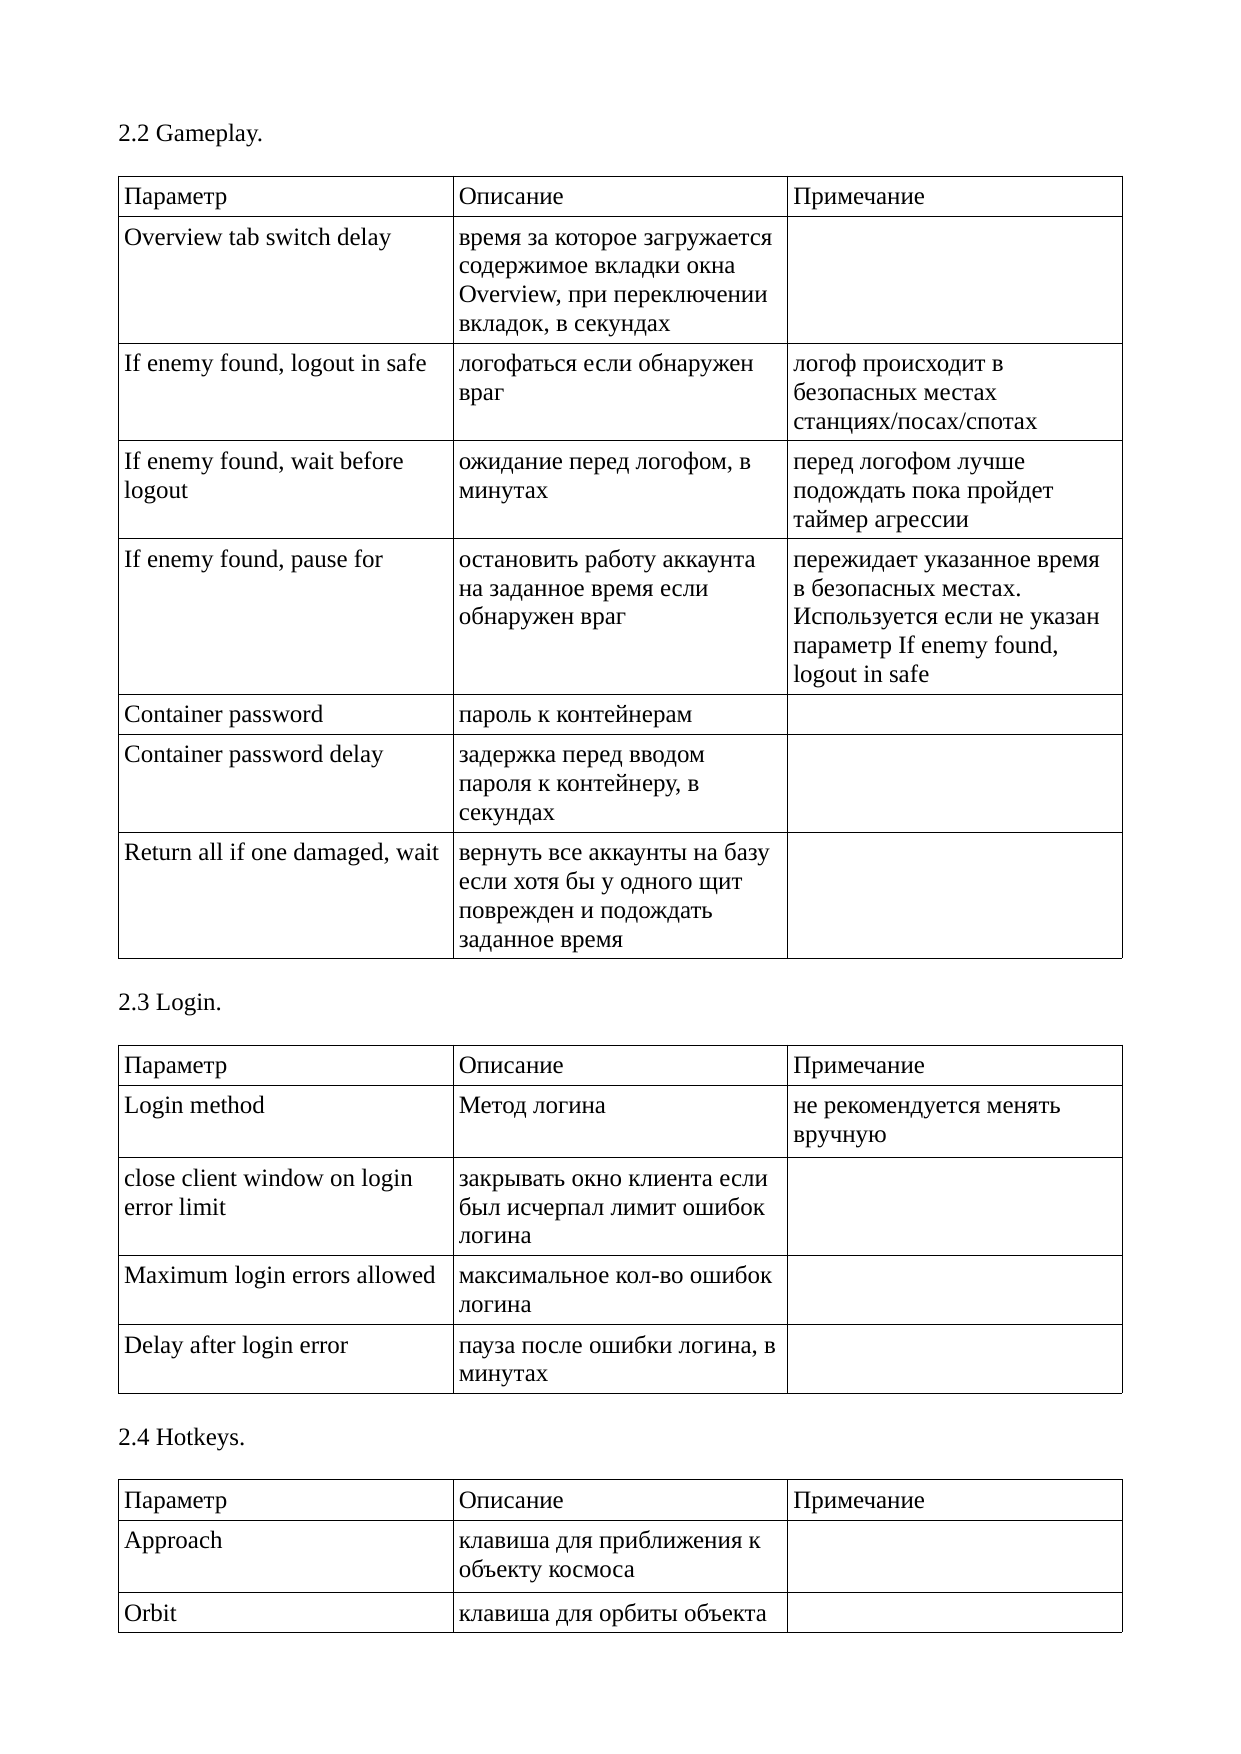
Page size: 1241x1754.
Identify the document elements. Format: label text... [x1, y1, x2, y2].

table_cell [788, 1521, 1122, 1592]
table_cell Delay after login error [119, 1325, 453, 1393]
table_cell Overview tab switch delay [119, 217, 453, 342]
table_cell Container password [119, 695, 453, 734]
text 2.2 Gameplay. [118, 118, 1122, 147]
table_cell Orbit [119, 1593, 453, 1632]
table_header Описание [454, 1046, 787, 1085]
table_cell [788, 217, 1122, 342]
table_cell [788, 1256, 1122, 1324]
table_cell Метод логина [454, 1086, 787, 1157]
table_cell If enemy found, wait before logout [119, 441, 453, 538]
table_cell вернуть все аккаунты на базу если хотя бы у одного щит поврежден и подождать заданное время [454, 833, 787, 958]
table_header Описание [454, 177, 787, 216]
table_cell перед логофом лучше подождать пока пройдет таймер агрессии [788, 441, 1122, 538]
table_cell ожидание перед логофом, в минутах [454, 441, 787, 538]
text 2.4 Hotkeys. [118, 1422, 1122, 1451]
table_cell close client window on login error limit [119, 1158, 453, 1255]
table_cell Approach [119, 1521, 453, 1592]
table_header Параметр [119, 1480, 453, 1519]
table_header Описание [454, 1480, 787, 1519]
table_cell Container password delay [119, 735, 453, 832]
table_cell пароль к контейнерам [454, 695, 787, 734]
table_cell закрывать окно клиента если был исчерпал лимит ошибок логина [454, 1158, 787, 1255]
table_cell максимальное кол-во ошибок логина [454, 1256, 787, 1324]
table_cell If enemy found, logout in safe [119, 344, 453, 440]
table_cell If enemy found, pause for [119, 539, 453, 693]
table_cell пауза после ошибки логина, в минутах [454, 1325, 787, 1393]
table_cell пережидает указанное время в безопасных местах. Используется если не указан параметр If enemy found, logout in safe [788, 539, 1122, 693]
table_cell [788, 735, 1122, 832]
table_cell [788, 1158, 1122, 1255]
table_cell [788, 1325, 1122, 1393]
table_header Примечание [788, 177, 1122, 216]
table_cell [788, 1593, 1122, 1632]
table_cell клавиша для орбиты объекта [454, 1593, 787, 1632]
table_cell [788, 833, 1122, 958]
table_header Примечание [788, 1480, 1122, 1519]
table_cell время за которое загружается содержимое вкладки окна Overview, при переключении вкладок, в секундах [454, 217, 787, 342]
table_cell логоф происходит в безопасных местах станциях/посах/спотах [788, 344, 1122, 440]
table_cell не рекомендуется менять вручную [788, 1086, 1122, 1157]
table_header Параметр [119, 177, 453, 216]
table_cell Return all if one damaged, wait [119, 833, 453, 958]
table_cell Maximum login errors allowed [119, 1256, 453, 1324]
text 2.3 Login. [118, 987, 1122, 1016]
table_cell остановить работу аккаунта на заданное время если обнаружен враг [454, 539, 787, 693]
table_cell задержка перед вводом пароля к контейнеру, в секундах [454, 735, 787, 832]
table_cell логофаться если обнаружен враг [454, 344, 787, 440]
table_header Примечание [788, 1046, 1122, 1085]
table_cell Login method [119, 1086, 453, 1157]
table_cell [788, 695, 1122, 734]
table_header Параметр [119, 1046, 453, 1085]
table_cell клавиша для приближения к объекту космоса [454, 1521, 787, 1592]
